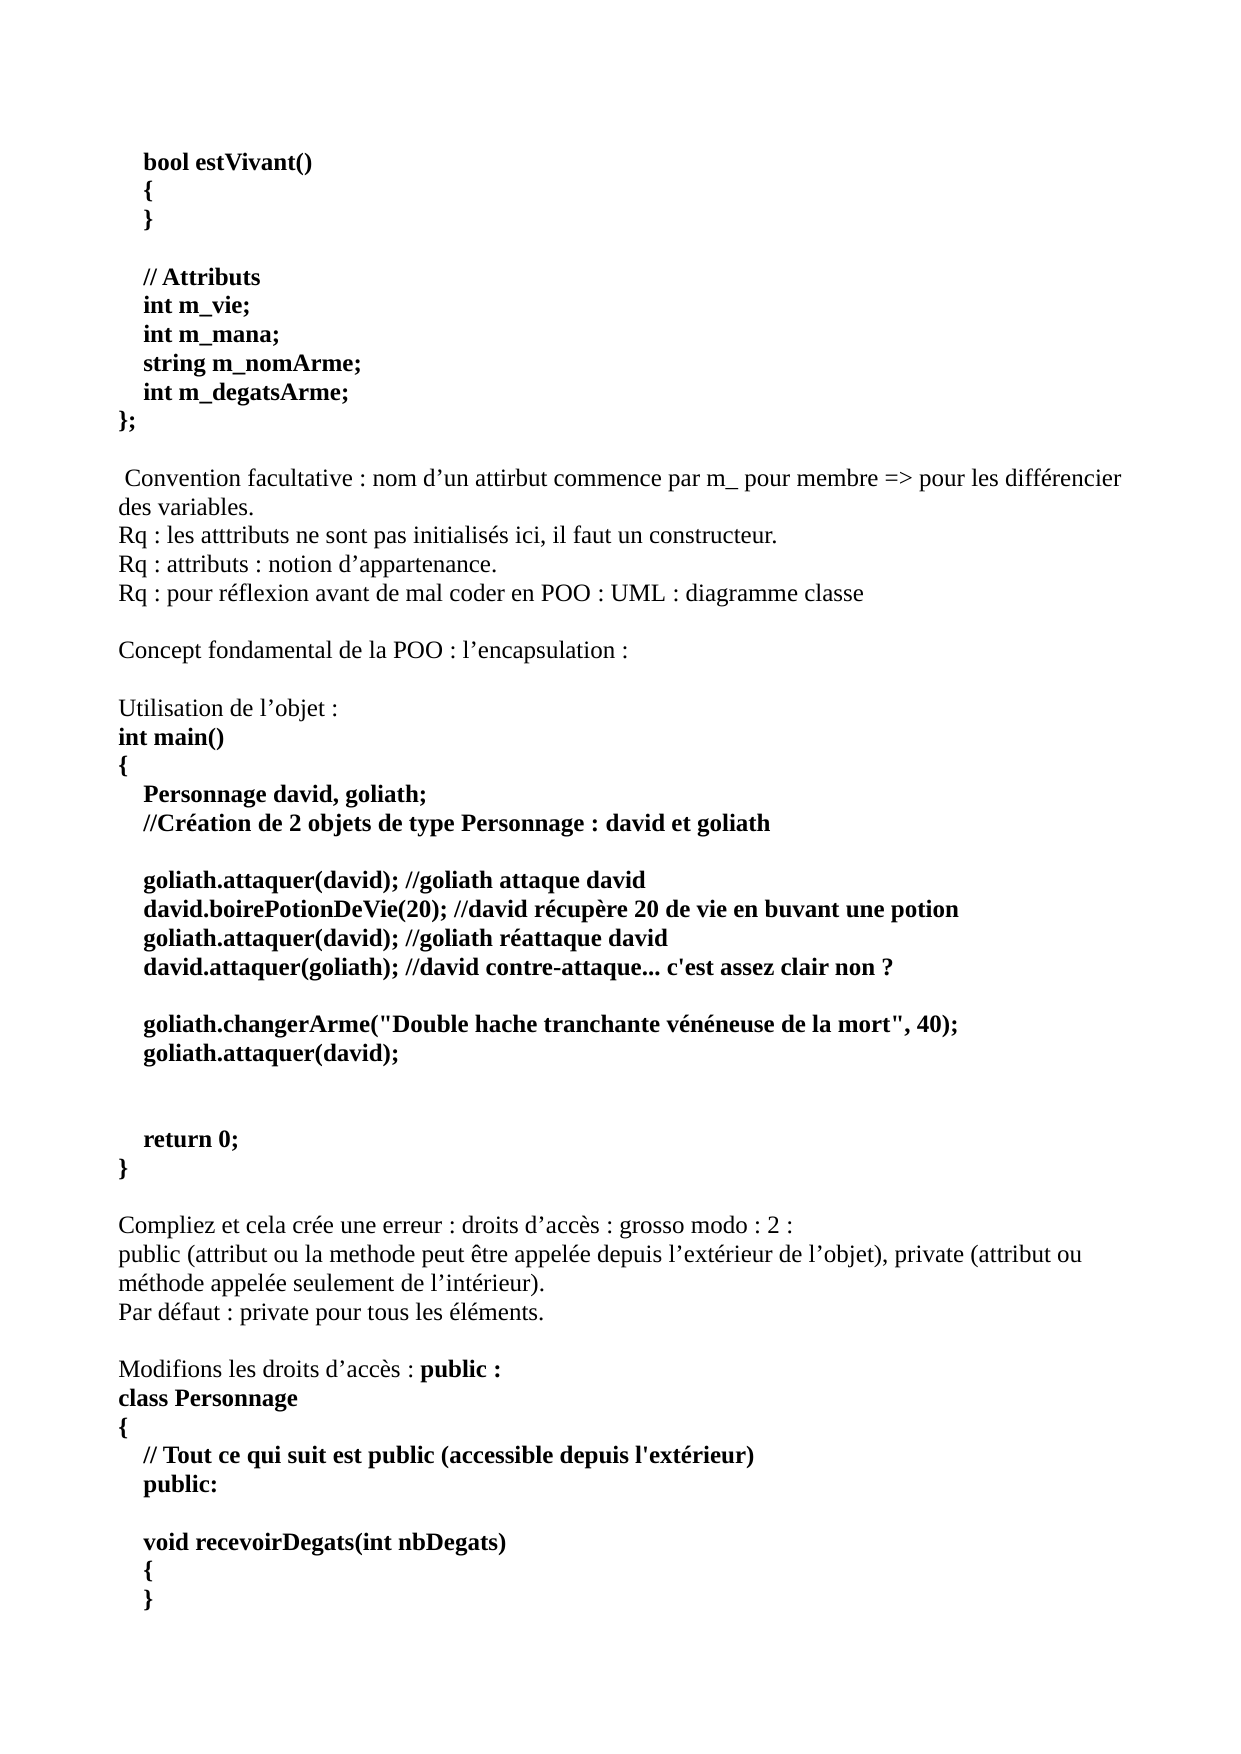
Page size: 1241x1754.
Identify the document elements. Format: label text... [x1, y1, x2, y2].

text int m_mana; [118, 319, 1122, 348]
text //Création de 2 objets de type Personnage : david et goliath [118, 808, 1122, 837]
text } [118, 1153, 1122, 1182]
text { [118, 176, 1122, 204]
text public: [118, 1469, 1122, 1498]
text int main() [118, 722, 1122, 751]
text // Attributs [118, 262, 1122, 291]
text int m_vie; [118, 291, 1122, 319]
text string m_nomArme; [118, 348, 1122, 377]
text goliath.attaquer(david); //goliath réattaque david [118, 923, 1122, 952]
text }; [118, 406, 1122, 434]
text Compliez et cela crée une erreur : droits d’accès : grosso modo : 2 : [118, 1211, 1122, 1239]
text void recevoirDegats(int nbDegats) [118, 1527, 1122, 1556]
text david.boirePotionDeVie(20); //david récupère 20 de vie en buvant une potion [118, 894, 1122, 923]
text { [118, 751, 1122, 779]
text Par défaut : private pour tous les éléments. [118, 1297, 1122, 1326]
text public (attribut ou la methode peut être appelée depuis l’extérieur de l’objet), private (attribut ou méthode appelée seulement de l’intérieur). [118, 1239, 1122, 1297]
text Rq : les atttributs ne sont pas initialisés ici, il faut un constructeur. [118, 521, 1122, 549]
text class Personnage [118, 1383, 1122, 1412]
text goliath.attaquer(david); [118, 1038, 1122, 1067]
text } [118, 1584, 1122, 1613]
text Personnage david, goliath; [118, 779, 1122, 808]
text Utilisation de l’objet : [118, 693, 1122, 722]
text // Tout ce qui suit est public (accessible depuis l'extérieur) [118, 1441, 1122, 1469]
text Rq : attributs : notion d’appartenance. [118, 549, 1122, 578]
text { [118, 1556, 1122, 1584]
text Convention facultative : nom d’un attirbut commence par m_ pour membre => pour les différencier des variables. [118, 463, 1122, 521]
text goliath.changerArme("Double hache tranchante vénéneuse de la mort", 40); [118, 1009, 1122, 1038]
text david.attaquer(goliath); //david contre-attaque... c'est assez clair non ? [118, 952, 1122, 981]
text bool estVivant() [118, 147, 1122, 176]
text int m_degatsArme; [118, 377, 1122, 406]
text { [118, 1412, 1122, 1441]
text goliath.attaquer(david); //goliath attaque david [118, 866, 1122, 894]
text Modifions les droits d’accès : public : [118, 1354, 1122, 1383]
text return 0; [118, 1124, 1122, 1153]
text Rq : pour réflexion avant de mal coder en POO : UML : diagramme classe [118, 578, 1122, 607]
text } [118, 204, 1122, 233]
text Concept fondamental de la POO : l’encapsulation : [118, 636, 1122, 664]
